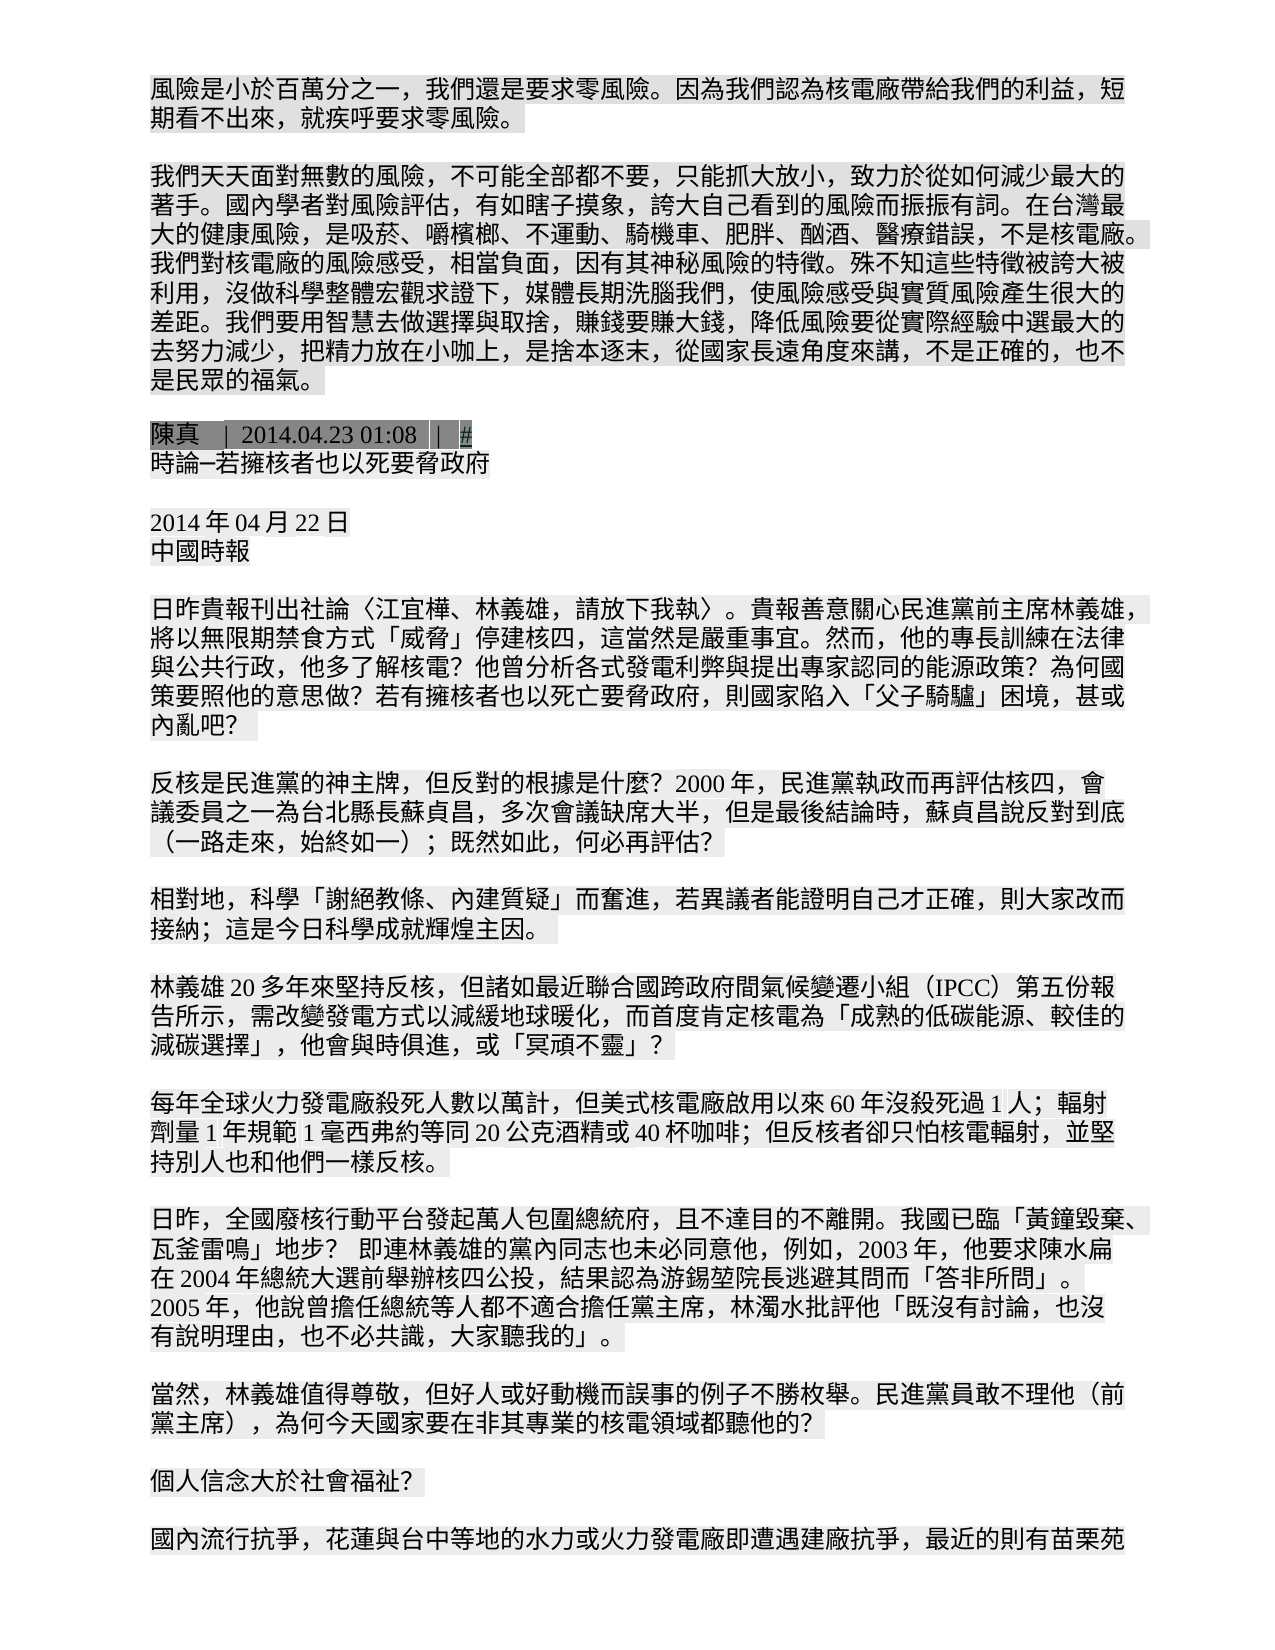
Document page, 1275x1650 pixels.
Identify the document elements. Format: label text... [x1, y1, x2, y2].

text 台灣環保聯盟創立於1987年10月31日，但為了故意避開蔣公生日，於是把自己的生日給往後延了一天才誕生，變成11月1日。創會者一共有25人，我是其中之一。歷經五次極其冗長的籌備會議，我每次全程參與，一字一句完成組織章程。 在環保聯盟成立之前，台灣沒有多少環保團體。台灣最早的一個環保團體應該就是戴振耀成立於1984年的高雄縣生態環境保護會。我也是該會成員。 那時候，環保話題仍是禁忌。生態保護會竟然曾經發現會議桌面底下被情治單位給安裝了幾個竊聽器；有一次開會時，一群警察甚至還荷槍實彈衝入開會用的民宅說要臨檢。 那時的高醫就跟其他大學一樣，當然沒有任何名符其實的環保社團。我是從不參加社團的，但我發現那時高醫有個賞鳥社，於是就決定加入，不是為了賞鳥，而是為了藉此傳達環境問題。 畢竟高雄實在髒到嚇死人，幾乎所有河川都被各種工廠例如電鍍廠的重金屬毒水給污染得五顏六色，而且是公然排放，根本沒有人會在意或敢在意這些問題；特別是楠梓，不但空氣差，有些自來水，你朝水裏丟入火柴竟然會燃燒。 於是我就有時自己一人，有時則和阿耀拿相機出去拍下這些污染的河川，或是想辦法訪問當地人的各種痛苦生活經驗，寫下記錄。但人們往往十分恐懼，不敢多談。那時仍是戒嚴時期，對政府稍有不敬便會出事。 至於我加入高醫賞鳥社後，因為我鮮明的黨外人士身份，立即引起校方和該社團的高度恐慌。社長是我學弟，現在也是個精神科醫師，對我加入後屢次發言講到河川污染空氣污染等問題，極度不滿。 社團裏其他同學也非常不滿，說我是故意來亂的，私下常有人放話說我若不退出社團要給我好看，有一次還一群人跑來威脅，說我若不退出，他們除了要給我好看，同時也能透過社員大會把我開除云云。 現在的人也許沒法理解為什麼不能批評河川污染，這在戒嚴時期其實挺正常，只有腦筋壞掉且不要命的人，才會去冒這個險。別說環境污染，就連講起兒童福利這麼溫和的議題都是犯大忌，就像觸犯了天條那樣。 1988年，我到醫院見習，因為發現醫院很多兒童病患，他的病明明可以治好，但因為是先天疾病如腎疾或心臟病或血液惡疾等等，需要龐大醫療費用，很多家長被迫 "自動出院"，主動要求拔掉點滴，然後抱著自己的小孩出院，來到高醫旁邊的三民公園走一遭，然後就回來醫院要求開立死亡證明。 除了貧病兒童使我感到很難受，另外則是因為雛妓問題，因為貧窮，無以維生，大量原住民小女孩被家長賣給人口販子當雛妓，這些人口販子一般都是黑白兩道在把持，包括各級民代與官員等等。 為了這些問題，我決定利用暑假寫一篇兒童人權報告。這報告後來被海外華僑翻譯成英文，有些數據被聯合國兒童基金會(UNICEF)採用，批評台灣當局漠視兒童的基本權益。這些事，後來當然也都成為我的叛國罪證。 我要說的是，現在的人大概沒法想像，為什麼要求開辦五歲以下重症兒童免費醫療，為什麼要求正視數以萬計存活於暗無天日的雛妓問題(有的甚至才七、八歲)，竟然會觸犯政治大忌。這其實沒什麼好奇怪，在那個恐怖年代，根本不會有人敢批評政府，除非他腦袋壞掉或不要命了。 為了寫兒童人權報告，我得跟圖書館借很多書，但高醫規定，學生一次只能借兩本，但我要參考的書少說也有上百本，寫作上很麻煩。所以我就跟幾位老師或已當醫師的學長借他們的借書證，他們一次可以借十本或更多。 後來，那幾位老師知道我借書的目的是在寫一篇有關兒童福利的文章，全都嚇壞了，一個個連夜要求我把借書證還給他們，而且想辦法塗掉借書記錄，以免被我連累，惹禍上身。 後來我沒有退出賞鳥社，當然也沒去賞鳥，不過我也沒再多給這個社團添麻煩，畢竟我要說的也說了，我只是要說，小鳥如果那麼可愛，讓你們成立社團來賞牠，難道你不用關心這些小鳥的生活處境？難道你沒看到我們四周的樹木都要死不活灰濛濛一片，水質髒成五顏六色，充滿各種異味，你就算不為小鳥，也該為自己想想，這樣的水能喝嗎？這樣的環境能不有害健康嗎？ 例如高雄縣的一些肺部疾病發生率，明顯遠高於台灣平均值，難道不是有可能跟空污有關？咱們將來是醫生，難道關心這些事真有那麼罪大惡極應該抓去槍斃？我的這些發問，在當時的年代當然誰也說服不了，只會惹來無止盡的疑懼、蔑視與懲罰。 環保聯盟成立後，核能問題才慢慢在學界和醫界引起少數人的注意，但其實早在環保聯盟成立之初，我和阿耀及一些生態環境保護會的朋友就曾在恆春發起一個反核的宣傳活動及遊行，那應該就是台灣第一次的反核遊行，小貓兩三隻。 當時散發的反核文宣就是我寫的，而且，為了宣傳讓更多人來參加，我們還花了兩天，日夜不停在大街小巷宣傳，晚上就睡車上，但結果仍然只有小貓兩三隻來遊行。 講這些是要說，這年頭動不動就是一窩蜂，不但毫不講理，甚且胡說八道一通，把核電講成核子彈那樣恐怖，而且道德姿態都非常高，誰不反核誰就是罪人，甚至連當個 "人" 也沒資格。 問題是，支不支持核電，怎麼會有標準答案？不管正反，它都只是一種說不準的利害考量，而非絕對性的價值判斷，它是根據無數主客觀條件或背後各種非科學因素的考量下所產生的一種主觀選擇而無對錯可言。 最近常在大街小巷常看到一些類似 "我是人，我反核" 的智障、卻高調虛榮的標語，看了就睹爛，極為厭惡，甚至連今天下午去一個什麼南方影像學會買電影票，門口都掛著反核門簾。害我只好表演軟骨功，彎腰進入，深怕被這反核門簾給弄髒。 我這十幾年很少閱讀別人寫的中文文章，除非對方是我朋友我才會看，因為我基本上不太相信這島上能有多少人的文字值得閱讀。但底下這篇乍看不起眼的文章卻讓我反覆讀了好幾次。平實的敘述，深刻的見解，深感佩服。 我並不是因為現在要唱反核者的反調才故意誇這文章。事實上，你看它的日期應該是發表於三年前。我並不企圖藉這文章得出什麼結論，而只是要說它對於機率或風險或利害考量等等這些問題，深具啟發性。作者顯然是個頭腦很清楚的人，台灣的醫生，經過反智的醫學教育後，頭腦還能保持清楚的，實屬罕見。 陳真 ============== 比電腦斷層 核輻風險太誇大 【2011/03/28 聯合報】 【聯合報╱溫啟邦／風險評估醫師（苗縣竹南）】 日本核電廠輻射外洩，鬧得台灣人心惶惶，更挑起了核四是否安全的敏感問題。很可惜，台灣缺少一個中立又有公信力的學術單位出面釋疑，而媒體不願做深入的功課，選取聳動標題，在核電廠一事上火上澆油。 輻射不是核電廠的專利：我們天天都暴露在不同強度的輻射中，坐飛機、吸菸、吸二手菸、到醫院照Ｘ光，都在接受不同劑量之輻射。台灣每年有二三百萬人在醫院接受電腦斷層掃描的檢查，每次輻射之大，鮮為人知；美國權威的新英格蘭雜誌推估，一次電腦掃描的輻射相當於一個人站在長崎廣島原子彈落點一至二公里處之輻射。台灣近十幾年間所作之一兩千萬次電腦掃描，其輻射已相當於幾百個核電廠外洩後的暴露。許多專業雜誌推估，國外三分一之的電腦掃描是不必要的，也就是說美國每年七千萬次電腦掃描的兩千萬次是多餘的，台灣健保有給付，不必要的電腦掃描比例不會低，卻沒人為此高量輻射而上街頭抗爭。 這裡要傳達的訊息是輻射對健康固有風險與影響，但不是洪水猛獸，也不是海嘯，沒那麼嚴重，要正視了解它，而不必一味過分驚嚇。 輻射是看不見的危害，是充滿神秘感的，又有原子彈噩夢，帶給人們的風險感受是會以小放大，誇大其恐怖性，但其實是似大實小的。也帶給許多不做功課的媒體，製造聳人聽聞的報導的空間，帶頭散佈可能發生最壞情況的報導。 我們對不同風險能否接受，在主觀直覺上，是一種與利益的交換，與風險大小並不是成正比。常常是大風險反而能接受，而小風險不能接受。坐飛機有風險，我們都願接受，因為有利益。在認為沒有利益的情況下，我們不願接受任何風險。例如吃美國牛肉，即使知道風險是小於百萬分之一，我們還是要求零風險。因為我們認為核電廠帶給我們的利益，短期看不出來，就疾呼要求零風險。 我們天天面對無數的風險，不可能全部都不要，只能抓大放小，致力於從如何減少最大的著手。國內學者對風險評估，有如瞎子摸象，誇大自己看到的風險而振振有詞。在台灣最大的健康風險，是吸菸、嚼檳榔、不運動、騎機車、肥胖、酗酒、醫療錯誤，不是核電廠。我們對核電廠的風險感受，相當負面，因有其神秘風險的特徵。殊不知這些特徵被誇大被利用，沒做科學整體宏觀求證下，媒體長期洗腦我們，使風險感受與實質風險產生很大的差距。我們要用智慧去做選擇與取捨，賺錢要賺大錢，降低風險要從實際經驗中選最大的去努力減少，把精力放在小咖上，是捨本逐末，從國家長遠角度來講，不是正確的，也不是民眾的福氣。 [150, 75, 1125, 395]
text 陳真 | 2014.04.23 01:08 | # [150, 420, 1125, 450]
text 時論─若擁核者也以死要脅政府 2014年04月22日 中國時報 日昨貴報刊出社論〈江宜樺、林義雄，請放下我執〉。貴報善意關心民進黨前主席林義雄，將以無限期禁食方式「威脅」停建核四，這當然是嚴重事宜。然而，他的專長訓練在法律與公共行政，他多了解核電？他曾分析各式發電利弊與提出專家認同的能源政策？為何國策要照他的意思做？若有擁核者也以死亡要脅政府，則國家陷入「父子騎驢」困境，甚或內亂吧？ 反核是民進黨的神主牌，但反對的根據是什麼？2000年，民進黨執政而再評估核四，會議委員之一為台北縣長蘇貞昌，多次會議缺席大半，但是最後結論時，蘇貞昌說反對到底（一路走來，始終如一）；既然如此，何必再評估？ 相對地，科學「謝絕教條、內建質疑」而奮進，若異議者能證明自己才正確，則大家改而接納；這是今日科學成就輝煌主因。 林義雄20多年來堅持反核，但諸如最近聯合國跨政府間氣候變遷小組（IPCC）第五份報告所示，需改變發電方式以減緩地球暖化，而首度肯定核電為「成熟的低碳能源、較佳的減碳選擇」，他會與時俱進，或「冥頑不靈」？ 每年全球火力發電廠殺死人數以萬計，但美式核電廠啟用以來60年沒殺死過1人；輻射劑量1年規範1毫西弗約等同20公克酒精或40杯咖啡；但反核者卻只怕核電輻射，並堅持別人也和他們一樣反核。 日昨，全國廢核行動平台發起萬人包圍總統府，且不達目的不離開。我國已臨「黃鐘毀棄、瓦釜雷鳴」地步？ 即連林義雄的黨內同志也未必同意他，例如，2003年，他要求陳水扁在2004年總統大選前舉辦核四公投，結果認為游錫堃院長逃避其問而「答非所問」。2005年，他說曾擔任總統等人都不適合擔任黨主席，林濁水批評他「既沒有討論，也沒有說明理由，也不必共識，大家聽我的」。 當然，林義雄值得尊敬，但好人或好動機而誤事的例子不勝枚舉。民進黨員敢不理他（前黨主席），為何今天國家要在非其專業的核電領域都聽他的？ 個人信念大於社會福祉？ 國內流行抗爭，花蓮與台中等地的水力或火力發電廠即遭遇建廠抗爭，最近的則有苗栗苑裡反瘋車自救會衝進經濟部；對於其他能源受阻，諸如林義雄等反核者可曾表示過意見？難道他們只知反核，而罔顧能源哪裡來？其信念遠大於社會福祉？ 反核者批評核一二三廠「老舊」、核四廠「拼裝」，反正都不合其口味；但諸如美國有20個「老舊」的核電廠延役，也在建新廠。又說不能用核電因找不到存放低階核廢料處，其實是因為只要政府一說要放在哪裡，反核者馬上就號召內外民眾到該地抗爭；其實，在地質條件上，台灣有適合處，但反核者不解科技而善於號召阻撓。 反核陣營最具魅力的當數作家劉黎兒，堅持行銷核電危險觀，但她的宣稱大致上不可信，例如，「台灣人你睡在23萬顆核彈上」，但核彈的鈾原料濃度9成，而核電廠的不到1成（不會連鎖反應或核爆炸），她不解核子科技，卻一再危言聳聽（台灣婦女乳癌亞洲先進國第二肇因於核電…），可說國人恐慌核電廠，她居功厥偉。 為何社會要被林義雄和劉黎兒等人的信念綁架？（作者為大學教授，前《科學月刊》總編輯） [150, 450, 1125, 1555]
